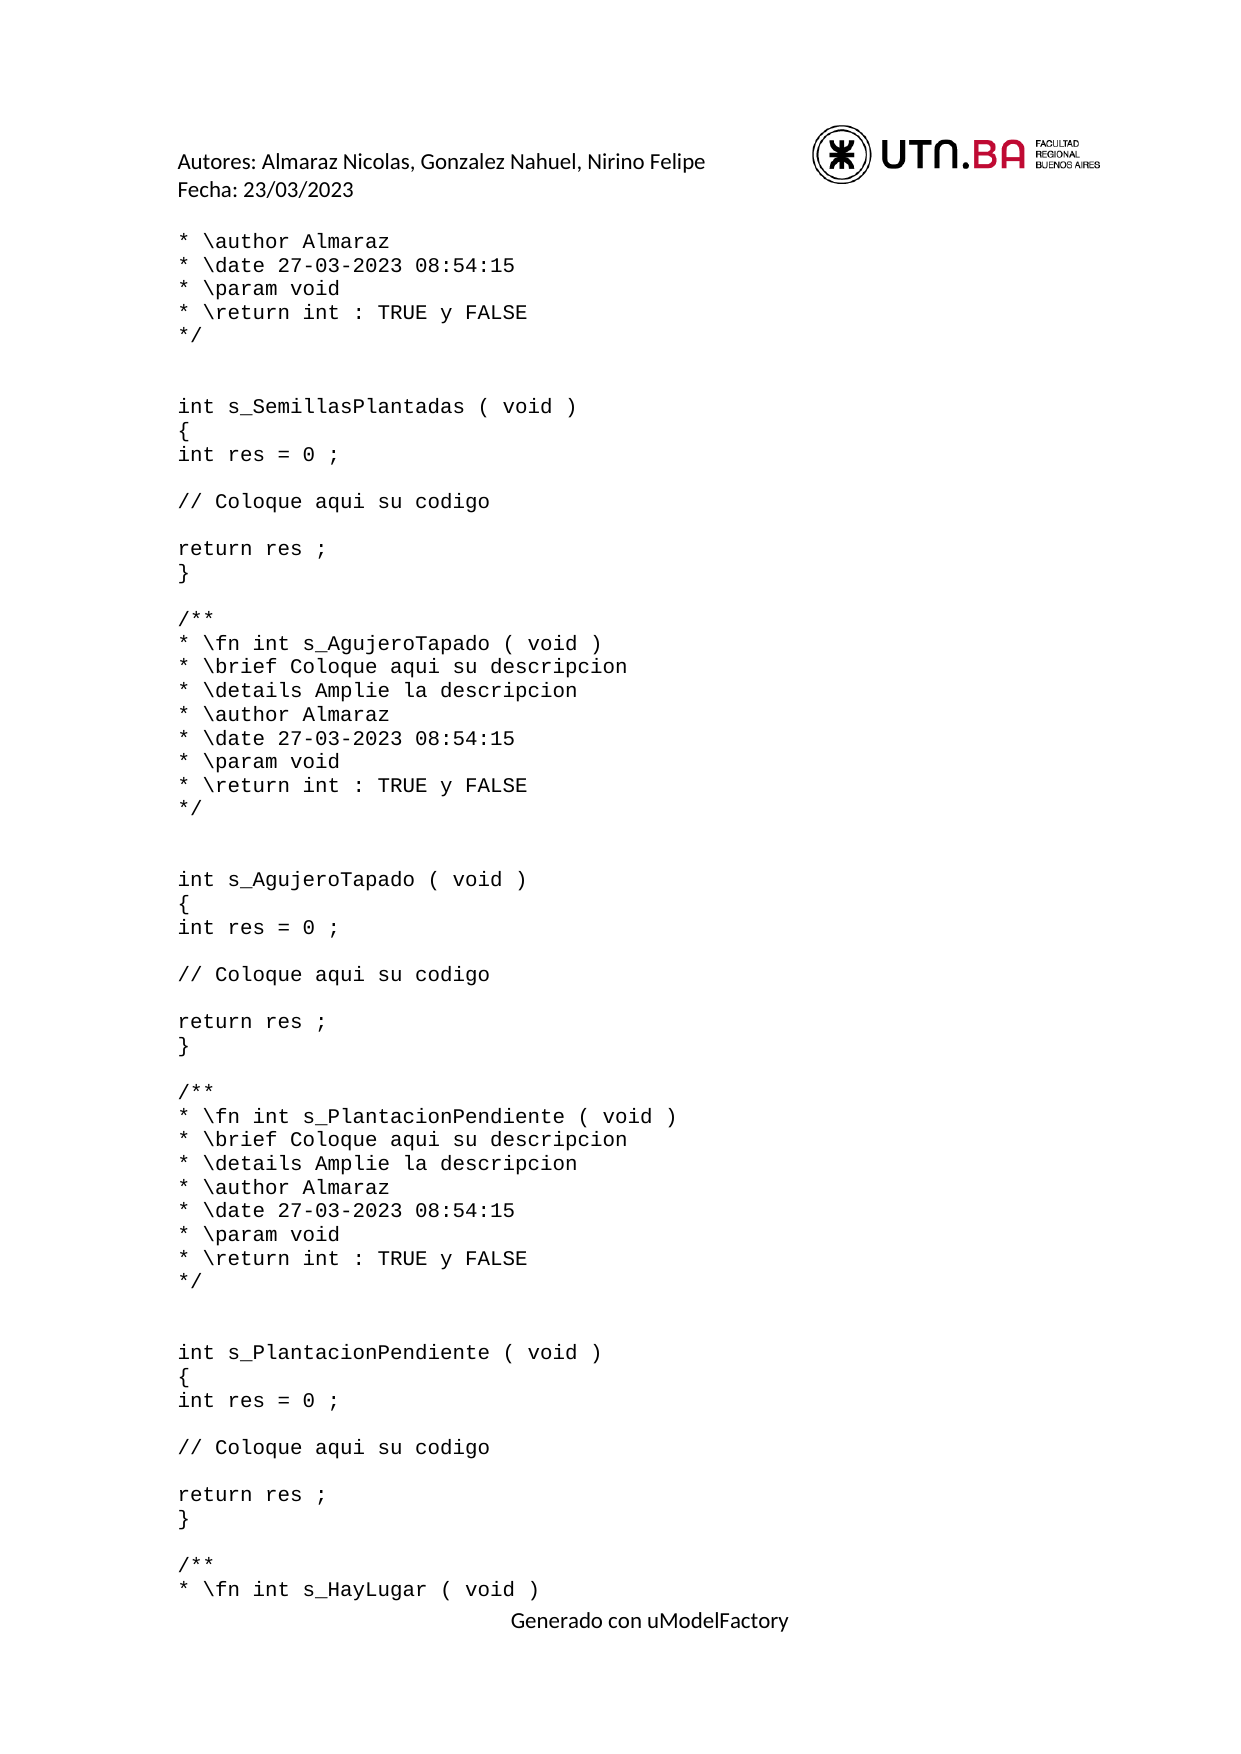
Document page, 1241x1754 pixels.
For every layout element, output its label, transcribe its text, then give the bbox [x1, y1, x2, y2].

text */ [177, 326, 1122, 349]
text */ [177, 1271, 1122, 1295]
text * \return int : TRUE y FALSE [177, 1248, 1122, 1271]
text /** [177, 1082, 1122, 1106]
text // Coloque aqui su codigo [177, 964, 1122, 988]
text * \details Amplie la descripcion [177, 1153, 1122, 1177]
picture [798, 118, 1122, 190]
text * \date 27-03-2023 08:54:15 [177, 1200, 1122, 1224]
text { [177, 893, 1122, 917]
text int res = 0 ; [177, 1389, 1122, 1413]
text * \return int : TRUE y FALSE [177, 775, 1122, 798]
text * \param void [177, 278, 1122, 302]
text * \author Almaraz [177, 1177, 1122, 1200]
text int s_PlantacionPendiente ( void ) [177, 1342, 1122, 1366]
text int s_SemillasPlantadas ( void ) [177, 396, 1122, 420]
text /** [177, 1555, 1122, 1579]
text int res = 0 ; [177, 917, 1122, 940]
text int res = 0 ; [177, 444, 1122, 467]
text * \details Amplie la descripcion [177, 680, 1122, 704]
text int s_AgujeroTapado ( void ) [177, 869, 1122, 893]
text * \brief Coloque aqui su descripcion [177, 1129, 1122, 1153]
text { [177, 420, 1122, 444]
text } [177, 1508, 1122, 1531]
text // Coloque aqui su codigo [177, 1437, 1122, 1461]
text } [177, 562, 1122, 586]
text * \fn int s_AgujeroTapado ( void ) [177, 633, 1122, 657]
text return res ; [177, 1011, 1122, 1035]
text * \return int : TRUE y FALSE [177, 302, 1122, 326]
text // Coloque aqui su codigo [177, 491, 1122, 515]
text * \brief Coloque aqui su descripcion [177, 657, 1122, 680]
text return res ; [177, 538, 1122, 562]
text { [177, 1366, 1122, 1389]
text * \author Almaraz [177, 704, 1122, 727]
text } [177, 1035, 1122, 1058]
text */ [177, 798, 1122, 822]
text * \fn int s_PlantacionPendiente ( void ) [177, 1106, 1122, 1129]
text /** [177, 609, 1122, 633]
text * \fn int s_HayLugar ( void ) [177, 1579, 1122, 1602]
text * \date 27-03-2023 08:54:15 [177, 727, 1122, 751]
text * \param void [177, 751, 1122, 775]
text * \author Almaraz [177, 231, 1122, 254]
text * \date 27-03-2023 08:54:15 [177, 254, 1122, 278]
text * \param void [177, 1224, 1122, 1248]
text return res ; [177, 1484, 1122, 1508]
